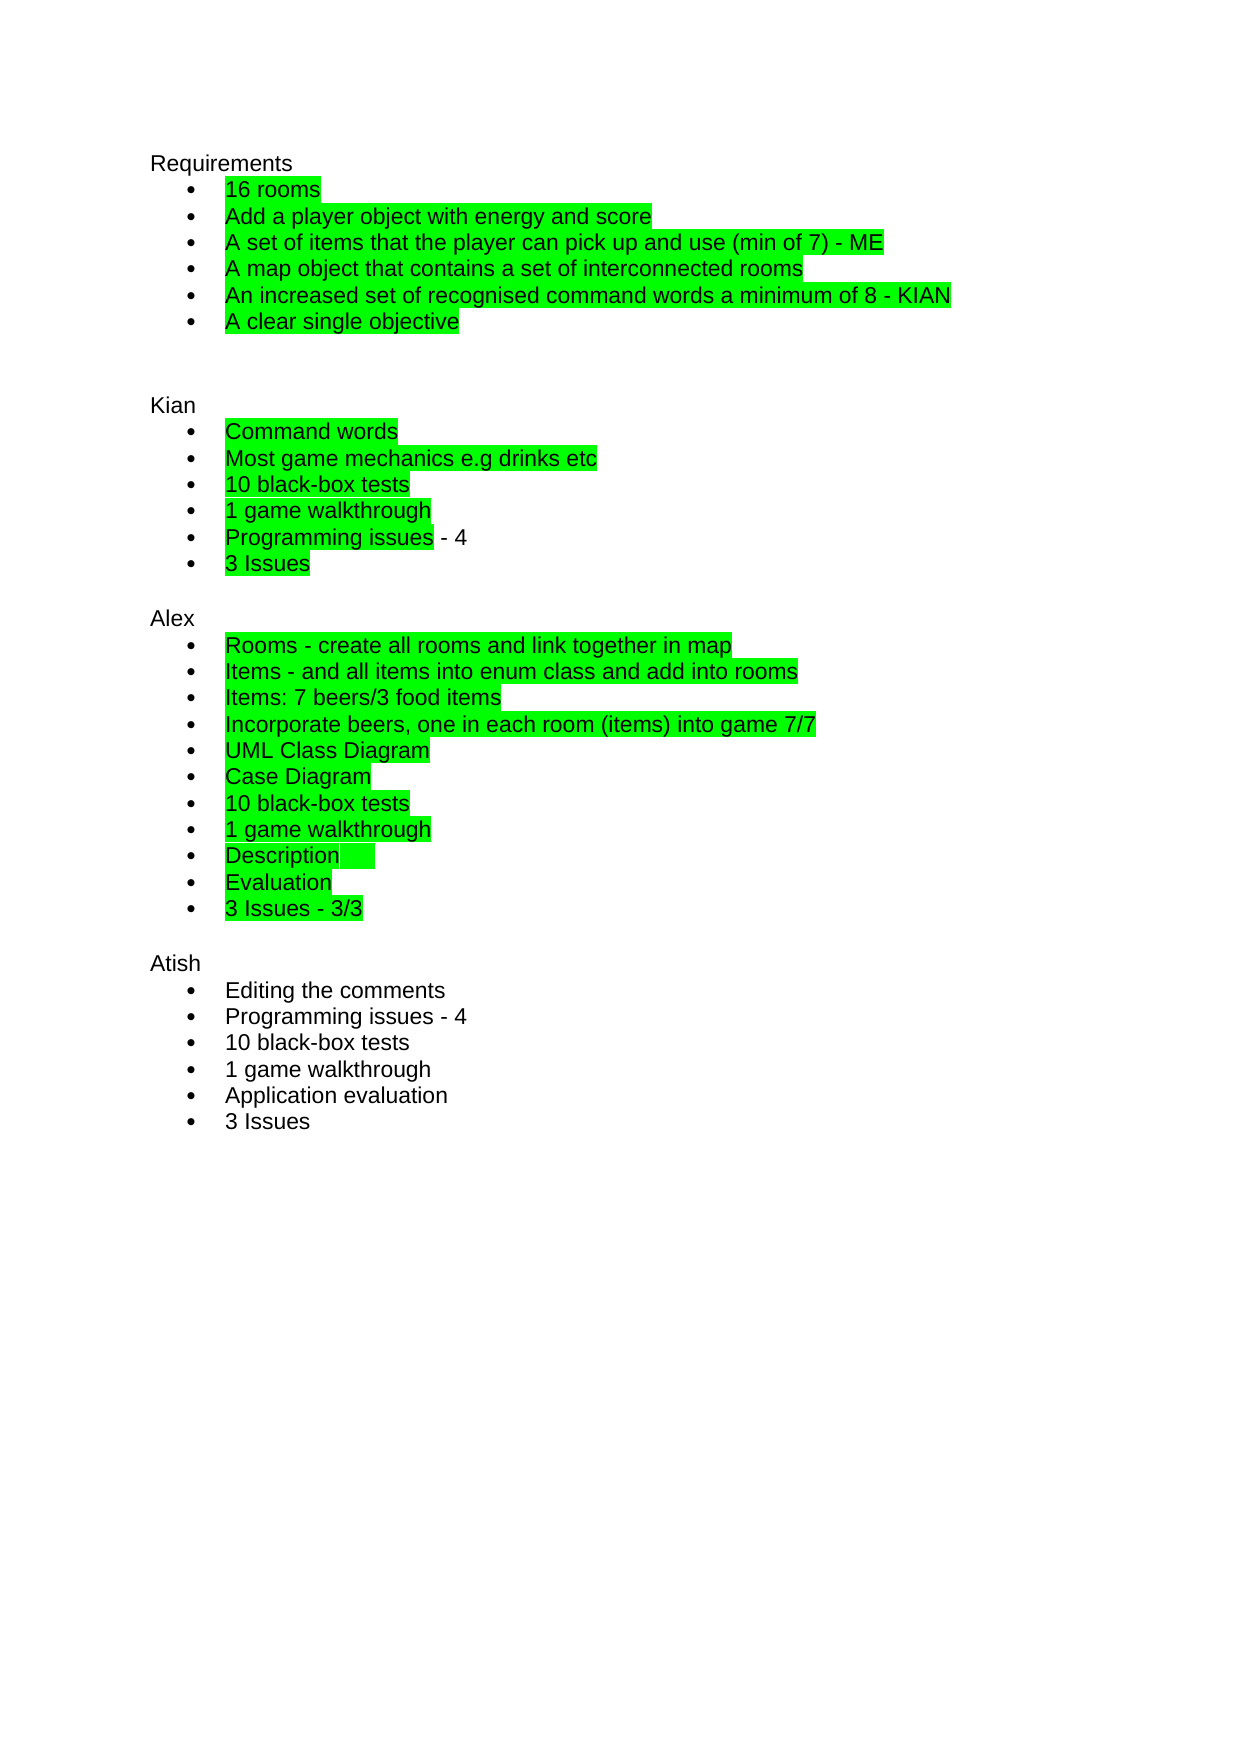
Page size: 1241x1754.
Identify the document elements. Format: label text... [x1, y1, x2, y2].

list Items: 7 beers/3 food items [187, 684, 1090, 711]
list Rooms - create all rooms and link together in map [187, 632, 1090, 658]
list 1 game walkthrough [187, 816, 1090, 842]
list Programming issues - 4 [187, 1003, 1090, 1029]
list 3 Issues - 3/3 [187, 895, 1090, 921]
list 10 black-box tests [187, 790, 1090, 816]
list 16 rooms [187, 176, 1090, 203]
list UML Class Diagram [187, 737, 1090, 763]
list A map object that contains a set of interconnected rooms [187, 255, 1090, 282]
list 3 Issues [187, 550, 1090, 576]
list A set of items that the player can pick up and use (min of 7) - ME [187, 229, 1090, 255]
text Alex [150, 605, 1090, 632]
list 3 Issues [187, 1108, 1090, 1135]
list Add a player object with energy and score [187, 203, 1090, 229]
list Case Diagram [187, 763, 1090, 790]
text Atish [150, 950, 1090, 977]
list 1 game walkthrough [187, 497, 1090, 524]
list Evaluation [187, 869, 1090, 895]
list 10 black-box tests [187, 471, 1090, 497]
text Requirements [150, 150, 1090, 176]
list 10 black-box tests [187, 1029, 1090, 1056]
list 1 game walkthrough [187, 1056, 1090, 1082]
list Application evaluation [187, 1082, 1090, 1108]
list Programming issues - 4 [187, 524, 1090, 550]
list Items - and all items into enum class and add into rooms [187, 658, 1090, 684]
list Description [187, 842, 1090, 869]
list Most game mechanics e.g drinks etc [187, 445, 1090, 471]
list Editing the comments [187, 977, 1090, 1003]
list A clear single objective [187, 308, 1090, 334]
list Incorporate beers, one in each room (items) into game 7/7 [187, 711, 1090, 737]
text Kian [150, 392, 1090, 418]
list An increased set of recognised command words a minimum of 8 - KIAN [187, 282, 1090, 308]
list Command words [187, 418, 1090, 445]
